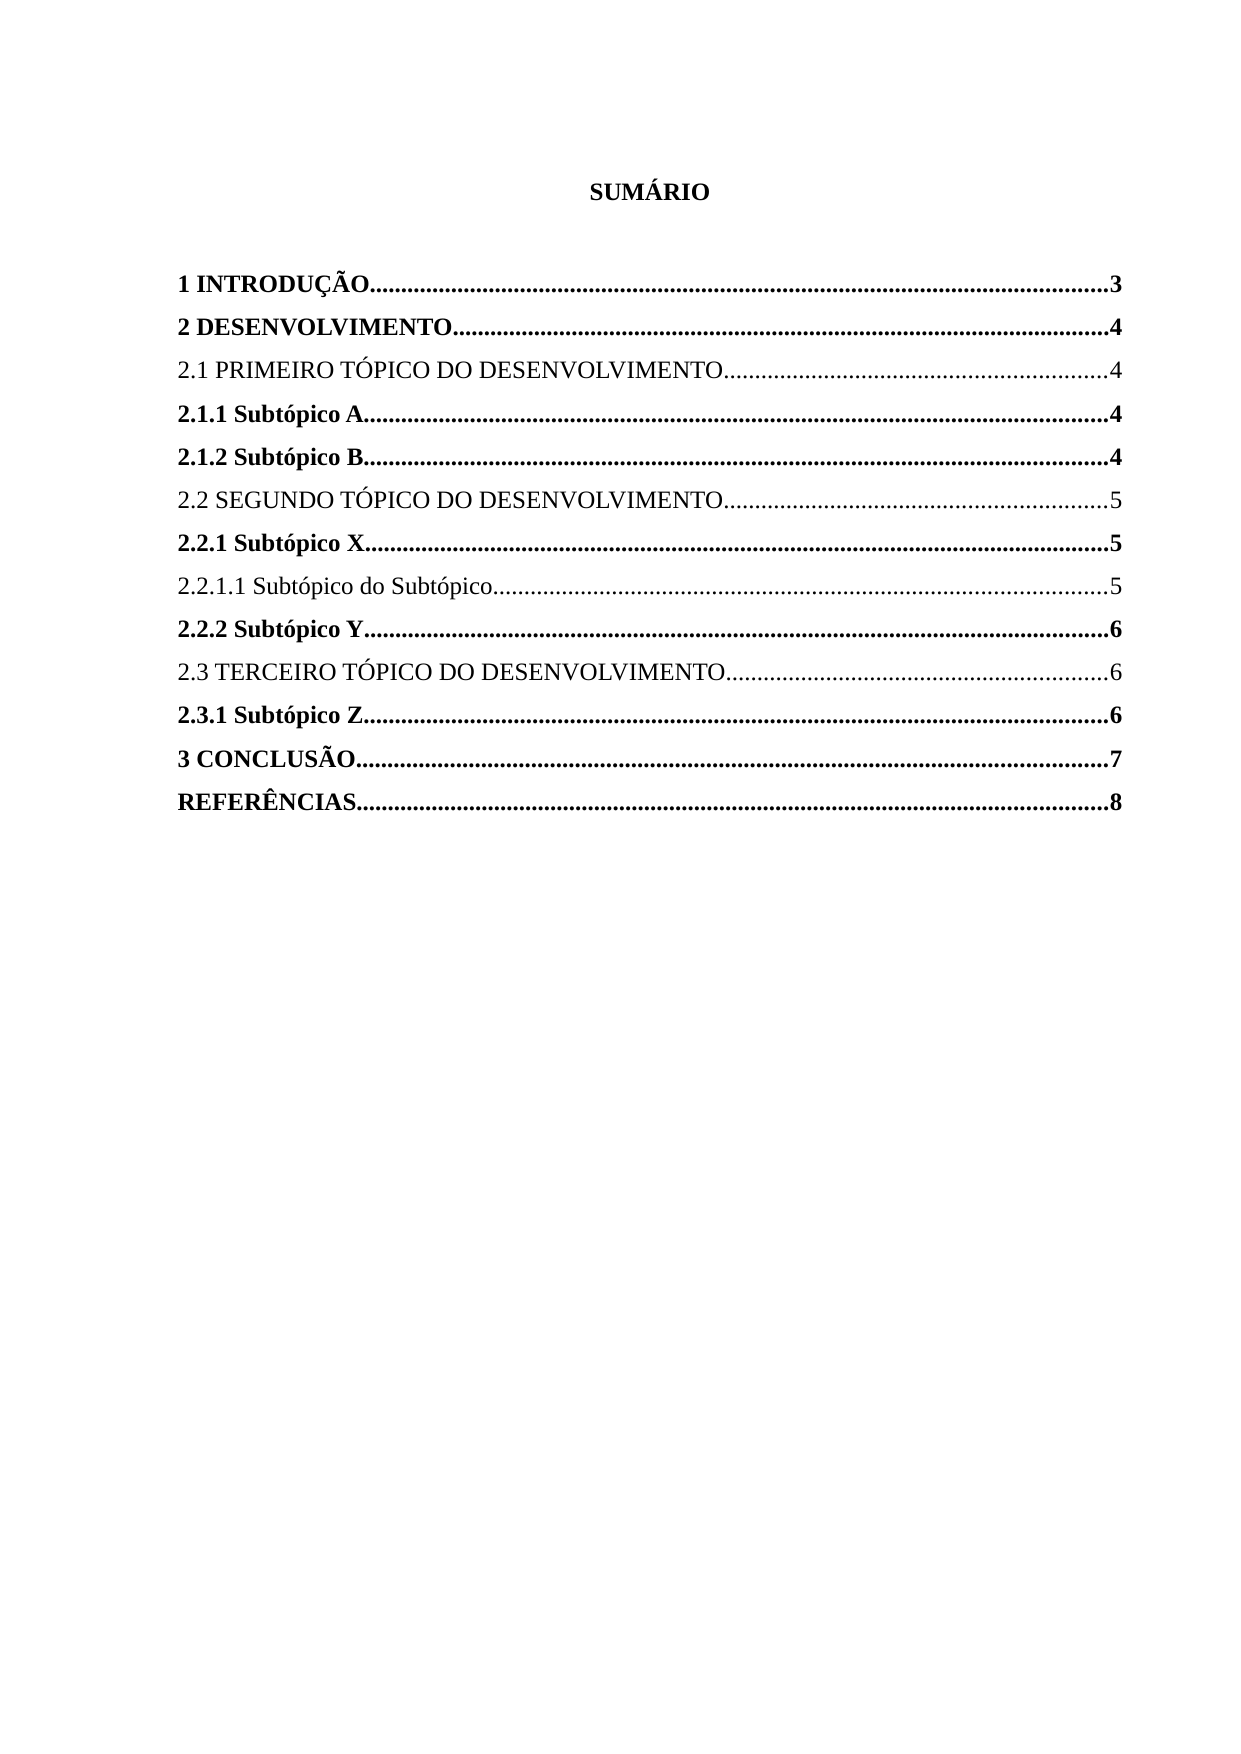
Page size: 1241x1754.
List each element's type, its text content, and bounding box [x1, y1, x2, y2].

text 2 Desenvolvimento 4 [177, 312, 1122, 341]
text 2.2 Segundo tópico do desenvolvimento 5 [177, 485, 1122, 514]
text 2.2.1.1 Subtópico do Subtópico 5 [177, 571, 1122, 600]
text 3 Conclusão 7 [177, 744, 1122, 772]
text 2.1 Primeiro tópico do desenvolvimento 4 [177, 356, 1122, 384]
text 2.3 Terceiro tópico do desenvolvimento 6 [177, 657, 1122, 686]
text 2.1.2 Subtópico B 4 [177, 442, 1122, 471]
text 2.1.1 Subtópico A 4 [177, 399, 1122, 427]
text 2.2.1 Subtópico X 5 [177, 528, 1122, 557]
subtitle SUMÁRIO [177, 177, 1122, 206]
text 2.2.2 Subtópico Y 6 [177, 614, 1122, 643]
text 1 Introdução 3 [177, 269, 1122, 298]
text 2.3.1 Subtópico Z 6 [177, 701, 1122, 729]
text Referências 8 [177, 787, 1122, 816]
